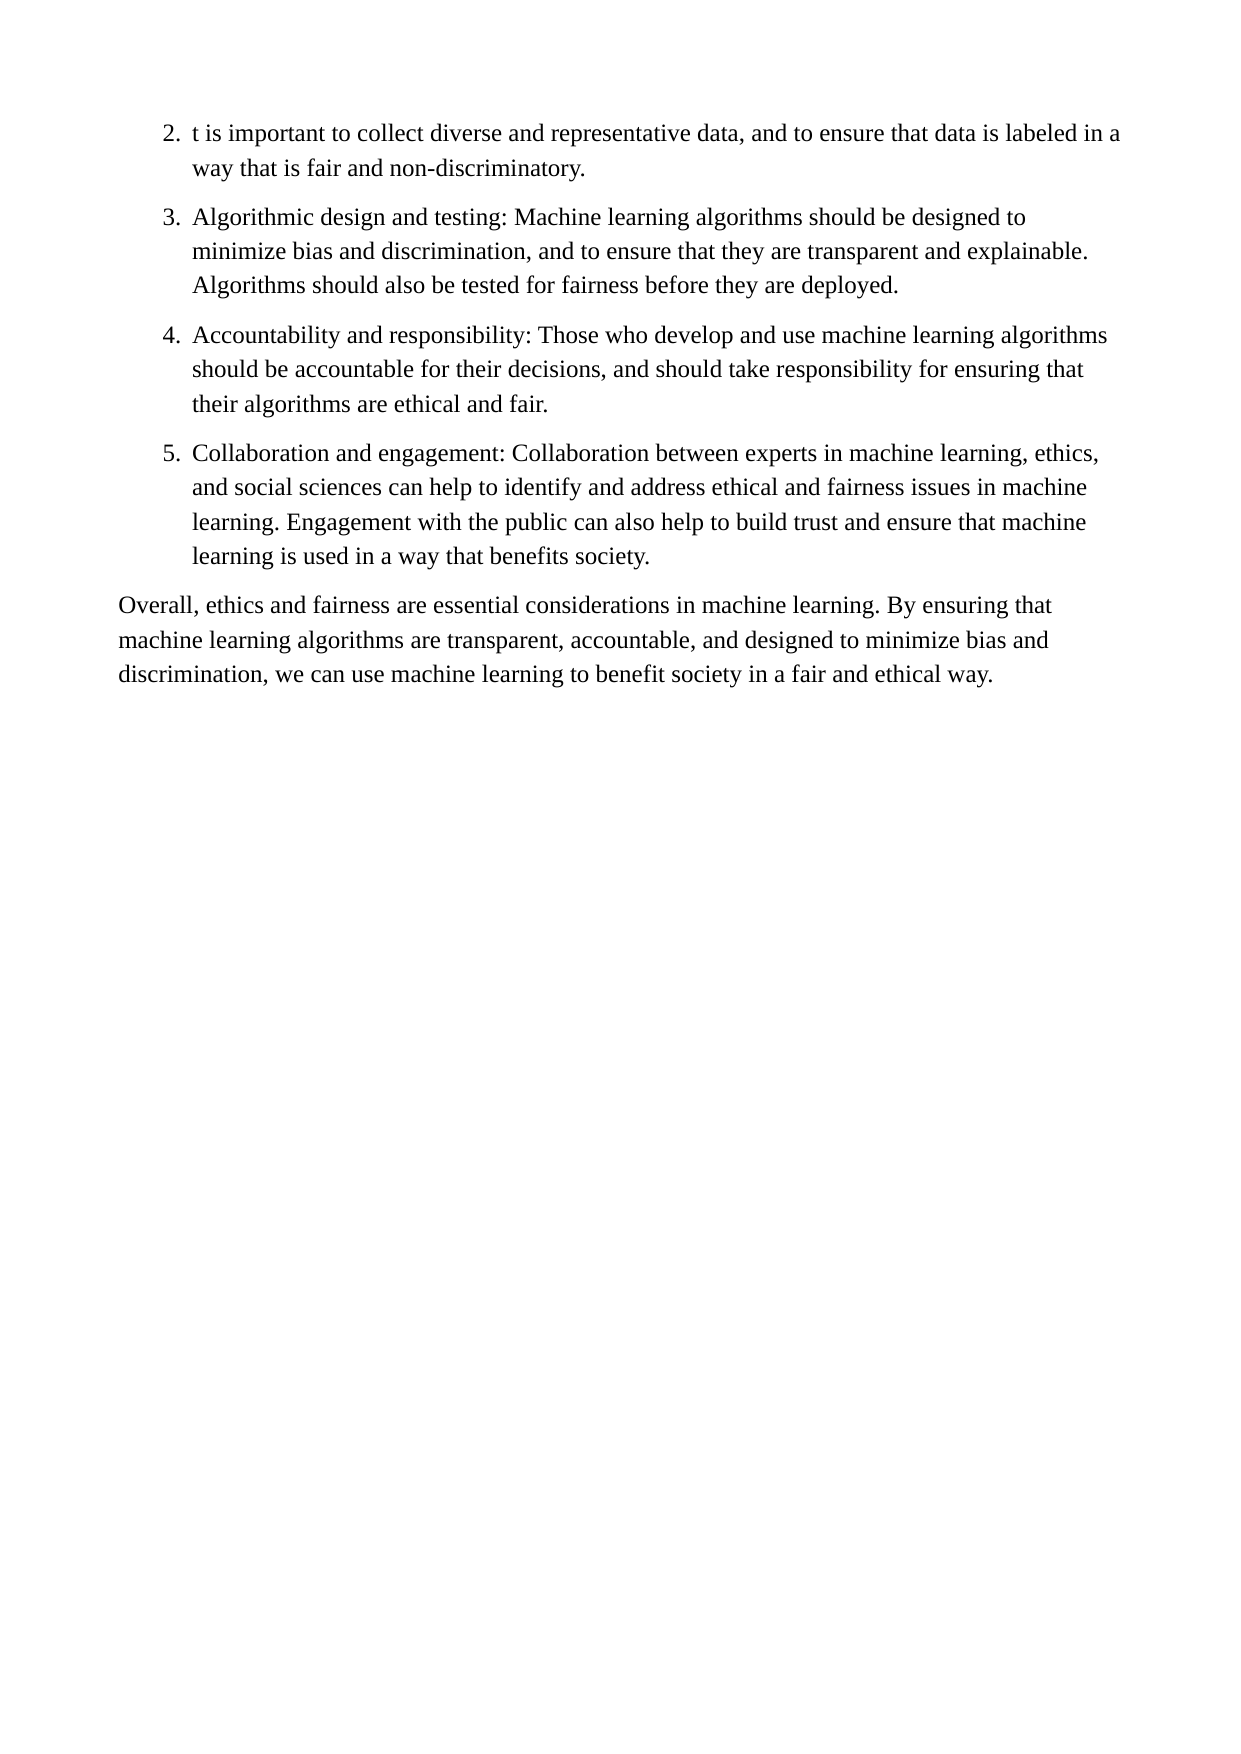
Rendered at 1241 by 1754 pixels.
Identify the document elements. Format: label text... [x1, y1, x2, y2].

list Accountability and responsibility: Those who develop and use machine learning algorithms should be accountable for their decisions, and should take responsibility for ensuring that their algorithms are ethical and fair. [162, 320, 1122, 417]
list Algorithmic design and testing: Machine learning algorithms should be designed to minimize bias and discrimination, and to ensure that they are transparent and explainable. Algorithms should also be tested for fairness before they are deployed. [162, 202, 1122, 299]
list Collaboration and engagement: Collaboration between experts in machine learning, ethics, and social sciences can help to identify and address ethical and fairness issues in machine learning. Engagement with the public can also help to build trust and ensure that machine learning is used in a way that benefits society. [162, 438, 1122, 570]
text Overall, ethics and fairness are essential considerations in machine learning. By ensuring that machine learning algorithms are transparent, accountable, and designed to minimize bias and discrimination, we can use machine learning to benefit society in a fair and ethical way. [118, 590, 1122, 688]
list t is important to collect diverse and representative data, and to ensure that data is labeled in a way that is fair and non-discriminatory. [162, 118, 1122, 181]
